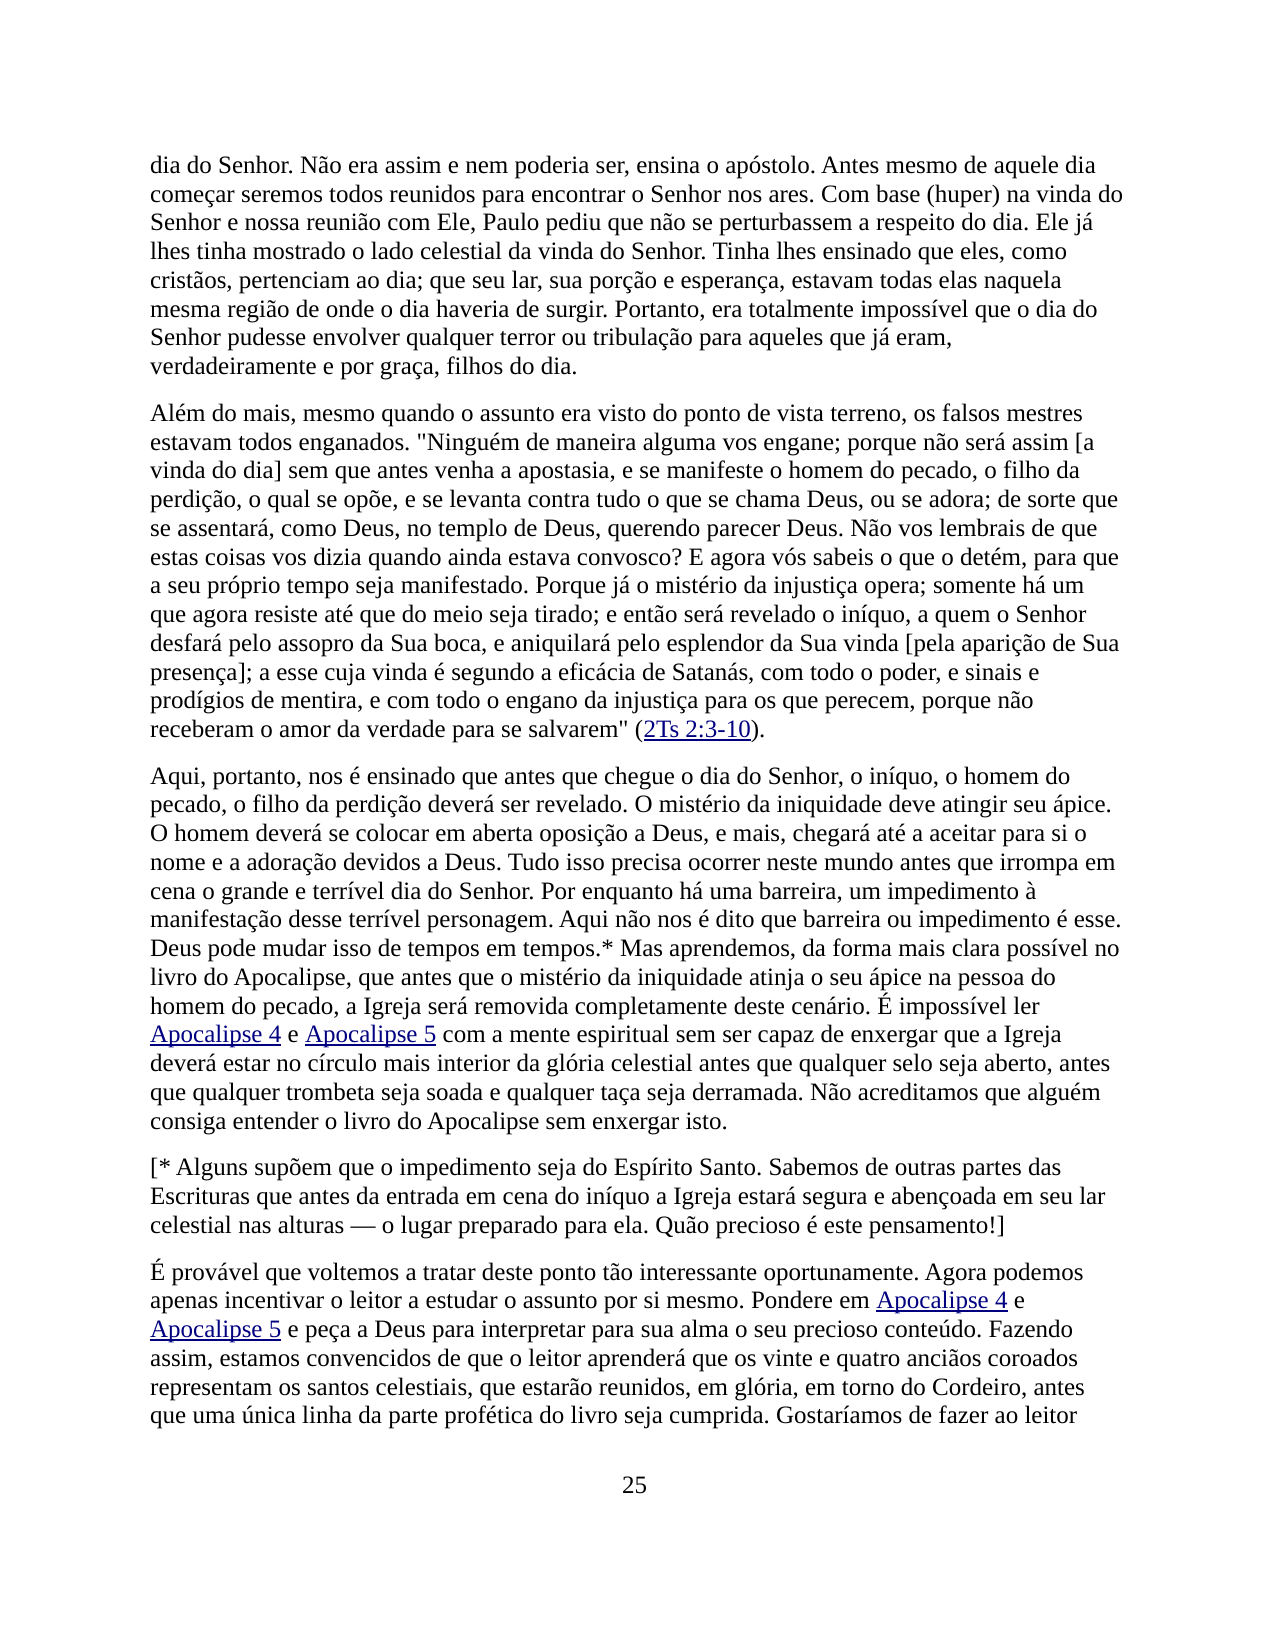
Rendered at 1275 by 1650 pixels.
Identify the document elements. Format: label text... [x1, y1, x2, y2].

text [* Alguns supõem que o impedimento seja do Espírito Santo. Sabemos de outras partes das Escrituras que antes da entrada em cena do iníquo a Igreja estará segura e abençoada em seu lar celestial nas alturas — o lugar preparado para ela. Quão precioso é este pensamento!] [150, 1152, 1125, 1239]
text Aqui, portanto, nos é ensinado que antes que chegue o dia do Senhor, o iníquo, o homem do pecado, o filho da perdição deverá ser revelado. O mistério da iniquidade deve atingir seu ápice. O homem deverá se colocar em aberta oposição a Deus, e mais, chegará até a aceitar para si o nome e a adoração devidos a Deus. Tudo isso precisa ocorrer neste mundo antes que irrompa em cena o grande e terrível dia do Senhor. Por enquanto há uma barreira, um impedimento à manifestação desse terrível personagem. Aqui não nos é dito que barreira ou impedimento é esse. Deus pode mudar isso de tempos em tempos.* Mas aprendemos, da forma mais clara possível no livro do Apocalipse, que antes que o mistério da iniquidade atinja o seu ápice na pessoa do homem do pecado, a Igreja será removida completamente deste cenário. É impossível ler Apocalipse 4 e Apocalipse 5 com a mente espiritual sem ser capaz de enxergar que a Igreja deverá estar no círculo mais interior da glória celestial antes que qualquer selo seja aberto, antes que qualquer trombeta seja soada e qualquer taça seja derramada. Não acreditamos que alguém consiga entender o livro do Apocalipse sem enxergar isto. [150, 761, 1125, 1134]
text dia do Senhor. Não era assim e nem poderia ser, ensina o apóstolo. Antes mesmo de aquele dia começar seremos todos reunidos para encontrar o Senhor nos ares. Com base (huper) na vinda do Senhor e nossa reunião com Ele, Paulo pediu que não se perturbassem a respeito do dia. Ele já lhes tinha mostrado o lado celestial da vinda do Senhor. Tinha lhes ensinado que eles, como cristãos, pertenciam ao dia; que seu lar, sua porção e esperança, estavam todas elas naquela mesma região de onde o dia haveria de surgir. Portanto, era totalmente impossível que o dia do Senhor pudesse envolver qualquer terror ou tribulação para aqueles que já eram, verdadeiramente e por graça, filhos do dia. [150, 150, 1125, 380]
text É provável que voltemos a tratar deste ponto tão interessante oportunamente. Agora podemos apenas incentivar o leitor a estudar o assunto por si mesmo. Pondere em Apocalipse 4 e Apocalipse 5 e peça a Deus para interpretar para sua alma o seu precioso conteúdo. Fazendo assim, estamos convencidos de que o leitor aprenderá que os vinte e quatro anciãos coroados representam os santos celestiais, que estarão reunidos, em glória, em torno do Cordeiro, antes que uma única linha da parte profética do livro seja cumprida. Gostaríamos de fazer ao leitor [150, 1257, 1125, 1429]
text Além do mais, mesmo quando o assunto era visto do ponto de vista terreno, os falsos mestres estavam todos enganados. "Ninguém de maneira alguma vos engane; porque não será assim [a vinda do dia] sem que antes venha a apostasia, e se manifeste o homem do pecado, o filho da perdição, o qual se opõe, e se levanta contra tudo o que se chama Deus, ou se adora; de sorte que se assentará, como Deus, no templo de Deus, querendo parecer Deus. Não vos lembrais de que estas coisas vos dizia quando ainda estava convosco? E agora vós sabeis o que o detém, para que a seu próprio tempo seja manifestado. Porque já o mistério da injustiça opera; somente há um que agora resiste até que do meio seja tirado; e então será revelado o iníquo, a quem o Senhor desfará pelo assopro da Sua boca, e aniquilará pelo esplendor da Sua vinda [pela aparição de Sua presença]; a esse cuja vinda é segundo a eficácia de Satanás, com todo o poder, e sinais e prodígios de mentira, e com todo o engano da injustiça para os que perecem, porque não receberam o amor da verdade para se salvarem" (2Ts 2:3-10). [150, 398, 1125, 743]
